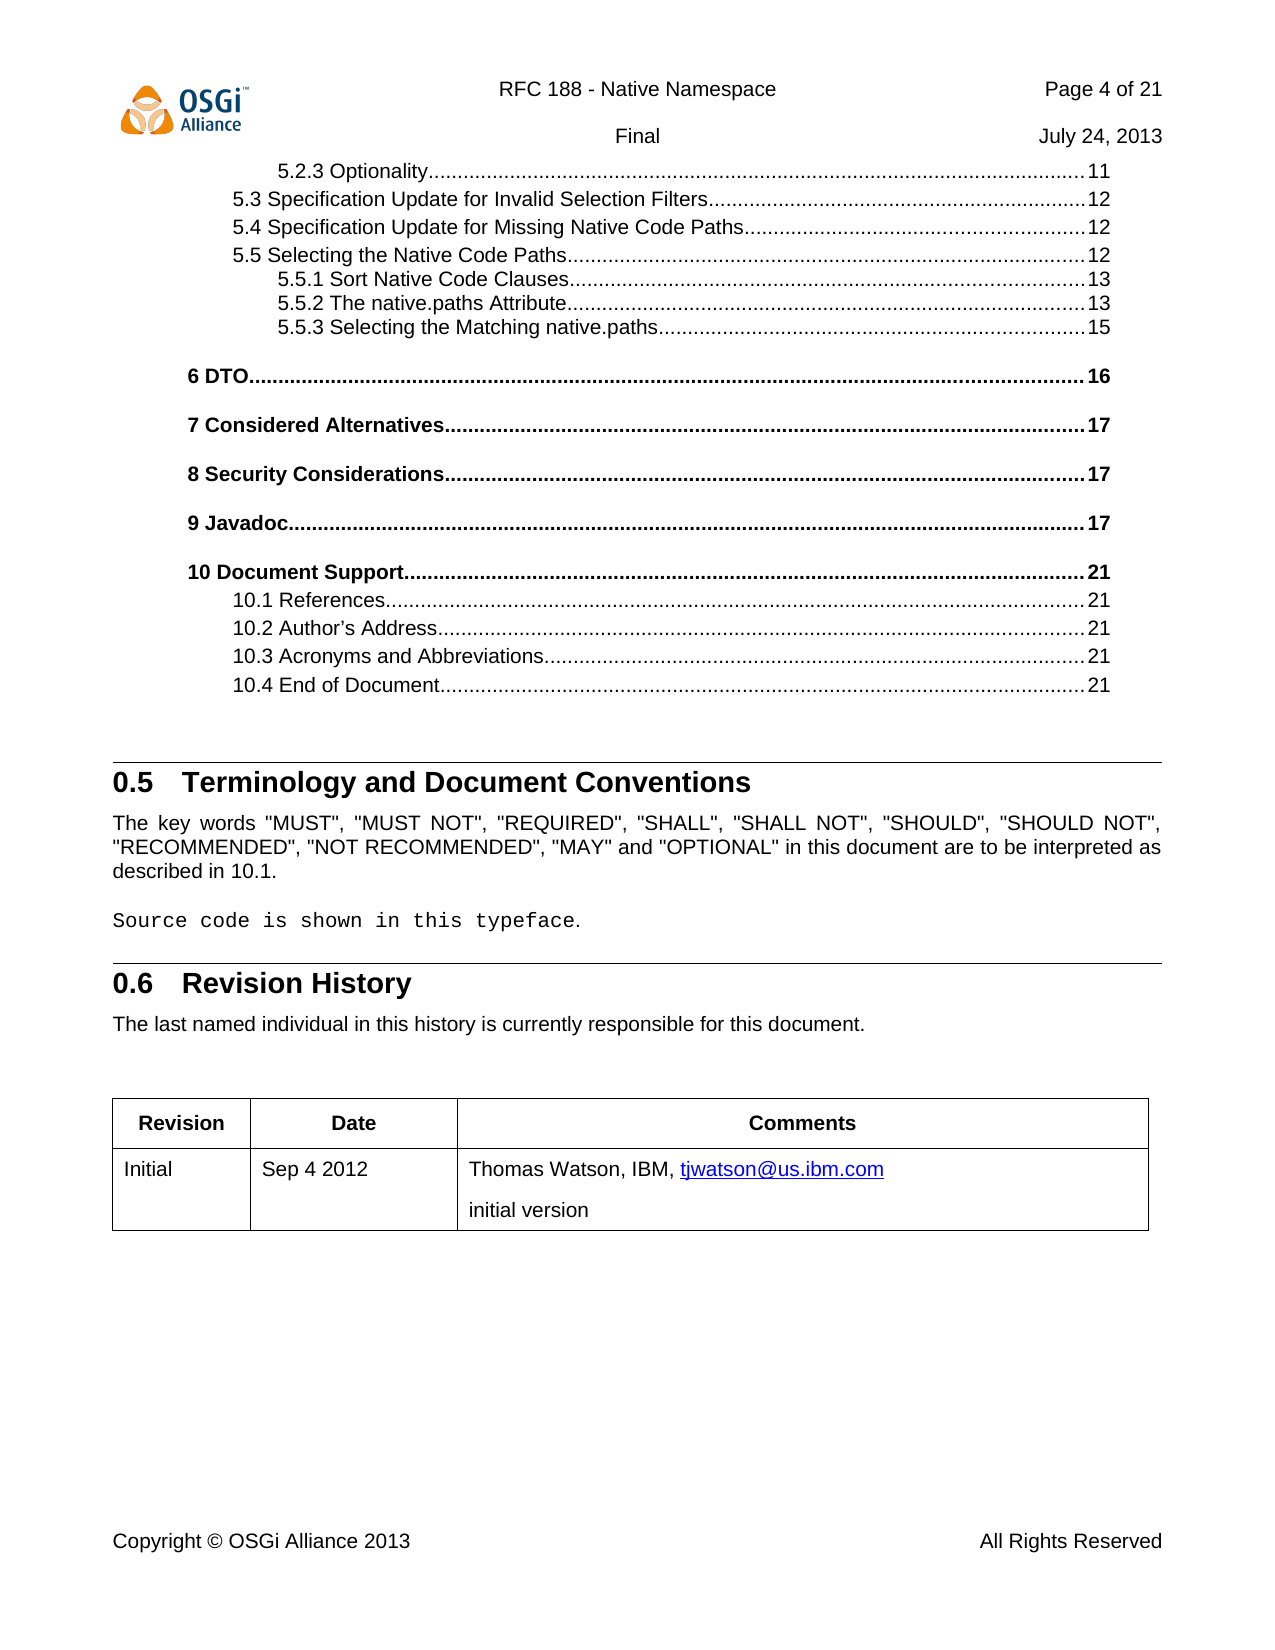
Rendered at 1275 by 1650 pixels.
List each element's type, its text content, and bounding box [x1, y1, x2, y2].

text The last named individual in this history is currently responsible for this document. [112, 1012, 1162, 1036]
text 10.3 Acronyms and Abbreviations 21 [232, 644, 1162, 668]
text 5.2.3 Optionality 11 [277, 159, 1162, 183]
subtitle Revision History [112, 964, 1162, 1000]
table_cell Thomas Watson, IBM, tjwatson@us.ibm.com initial version [458, 1149, 1148, 1230]
text 10.1 References 21 [232, 588, 1162, 612]
subtitle Terminology and Document Conventions [112, 763, 1162, 799]
table_cell Sep 4 2012 [251, 1149, 457, 1230]
text 9 Javadoc 17 [187, 511, 1162, 535]
text 5.5.1 Sort Native Code Clauses 13 [277, 267, 1162, 291]
table_header Date [251, 1099, 457, 1148]
picture [113, 78, 257, 142]
table_header Revision [113, 1099, 250, 1148]
text 7 Considered Alternatives 17 [187, 413, 1162, 437]
table_header Comments [458, 1099, 1148, 1148]
text 10.2 Author’s Address 21 [232, 616, 1162, 640]
text 8 Security Considerations 17 [187, 462, 1162, 486]
text 10 Document Support 21 [187, 560, 1162, 584]
table_cell Initial [113, 1149, 250, 1230]
text 5.5 Selecting the Native Code Paths 12 [232, 243, 1162, 267]
text 5.4 Specification Update for Missing Native Code Paths 12 [232, 215, 1162, 239]
text The key words "MUST", "MUST NOT", "REQUIRED", "SHALL", "SHALL NOT", "SHOULD", "SHOULD NOT", "RECOMMENDED", "NOT RECOMMENDED", "MAY" and "OPTIONAL" in this document are to be interpreted as described in 10.1. [112, 811, 1162, 883]
text 5.3 Specification Update for Invalid Selection Filters 12 [232, 187, 1162, 211]
text 10.4 End of Document 21 [232, 672, 1162, 696]
text 6 DTO 16 [187, 364, 1162, 388]
text 5.5.2 The native.paths Attribute 13 [277, 291, 1162, 315]
text Source code is shown in this typeface. [112, 908, 1162, 934]
text 5.5.3 Selecting the Matching native.paths 15 [277, 315, 1162, 339]
